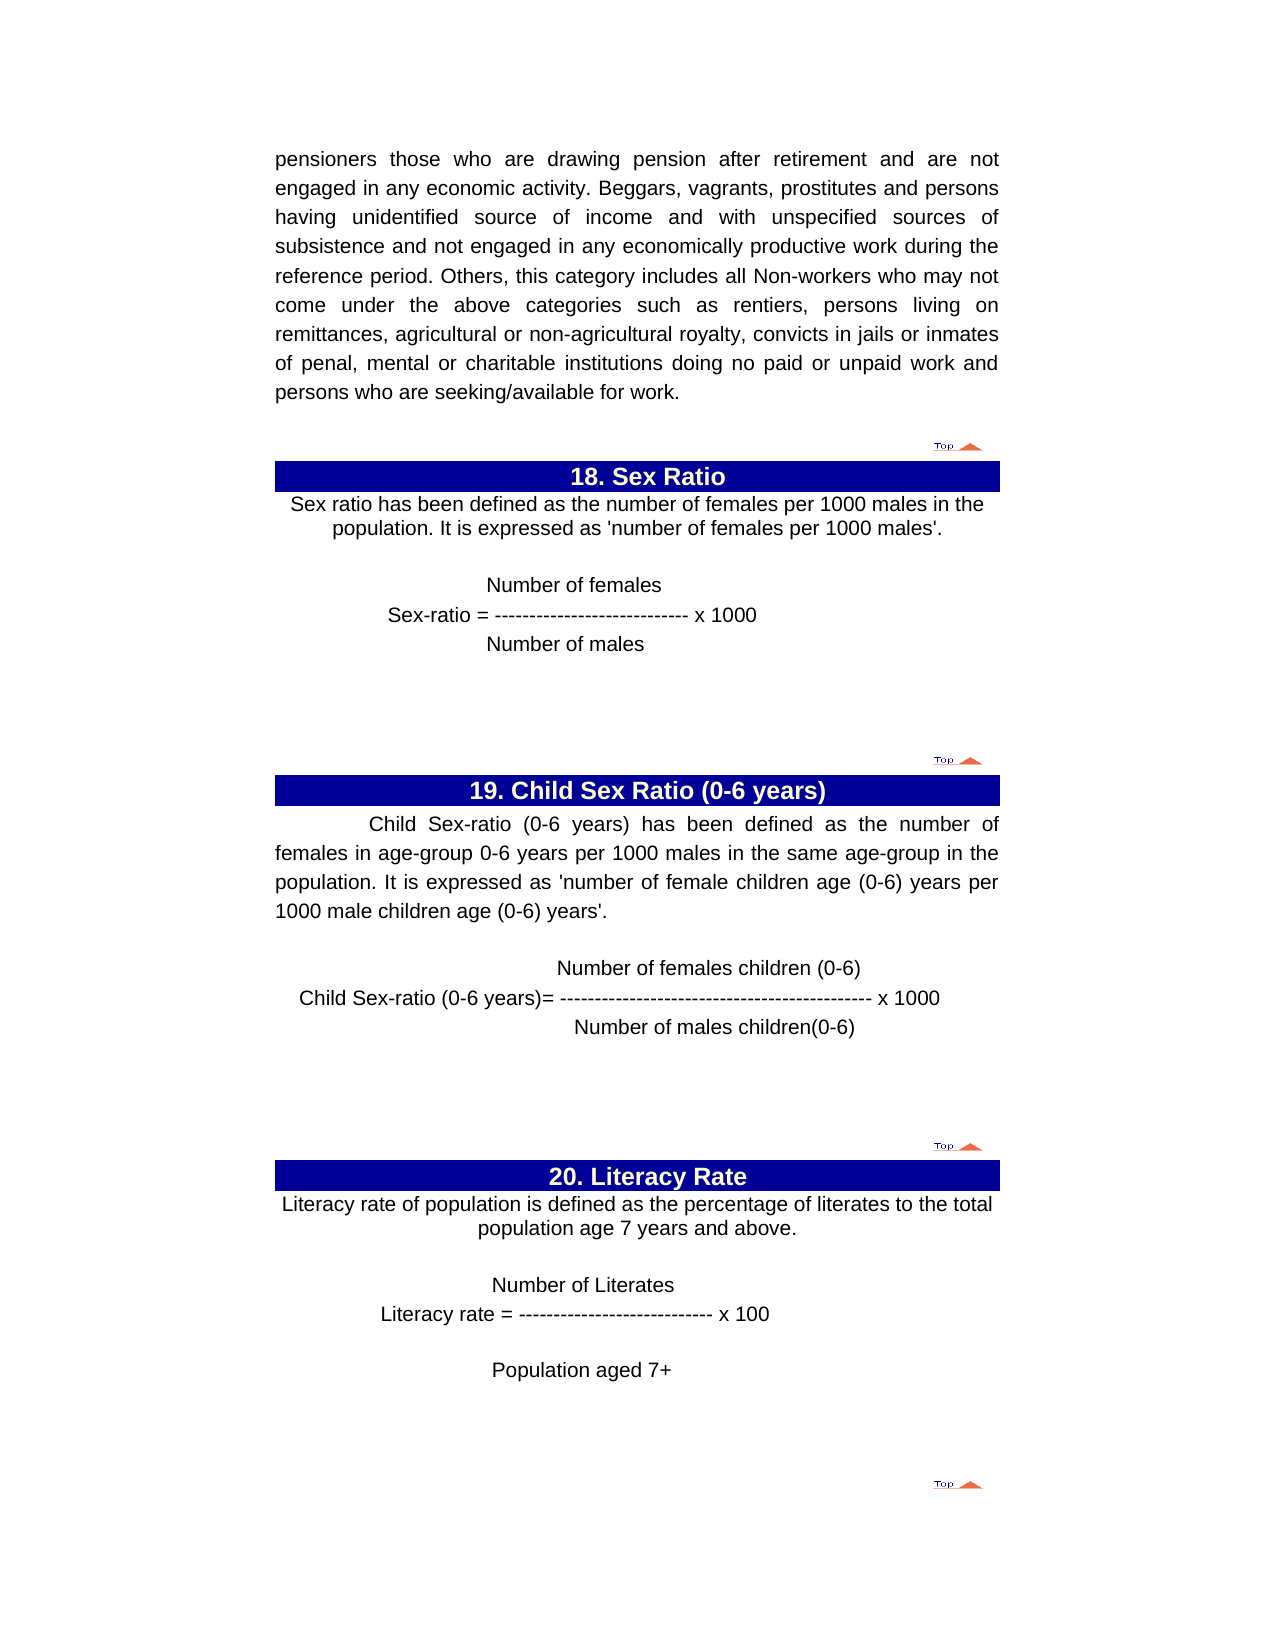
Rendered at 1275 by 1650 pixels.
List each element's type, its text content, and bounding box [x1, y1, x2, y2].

table_cell [275, 1132, 1000, 1160]
picture [930, 1479, 984, 1490]
picture [930, 756, 984, 766]
table_header [297, 952, 445, 984]
table_header Number of Literates [490, 1269, 896, 1300]
table_header Number of females [485, 569, 889, 601]
table_cell [386, 628, 484, 660]
table_cell [379, 1328, 490, 1384]
table_cell Sex ratio has been defined as the number of females per 1000 males in the population. It is expressed as 'number of females per 1000 males'. [275, 492, 1000, 718]
table_cell [275, 1470, 1000, 1498]
picture [930, 442, 984, 452]
table_header Number of females children (0-6) [445, 952, 978, 984]
table_cell 18 [275, 1103, 1000, 1132]
table_header [379, 1269, 490, 1300]
table_cell Number of males [485, 628, 889, 660]
table_cell Literacy rate of population is defined as the percentage of literates to the total population age 7 years and above. [275, 1191, 1000, 1442]
table_header [386, 569, 484, 601]
table_cell Number of males children(0-6) [445, 1011, 978, 1043]
table_cell 17 [275, 718, 1000, 747]
table_cell [275, 433, 1000, 461]
table_cell [297, 1011, 445, 1043]
table_cell Child Sex-ratio (0-6 years) has been defined as the number of females in age-group 0-6 years per 1000 males in the same age-group in the population. It is expressed as 'number of female children age (0-6) years per 1000 male children age (0-6) years'. [275, 806, 1000, 1103]
table_cell 16 [275, 404, 1000, 433]
table_cell [275, 747, 1000, 775]
table_cell Literacy rate = ---------------------------- x 100 [379, 1300, 896, 1327]
table_cell 19 [275, 1442, 1000, 1470]
table_cell pensioners those who are drawing pension after retirement and are not engaged in any economic activity. Beggars, vagrants, prostitutes and persons having unidentified source of income and with unspecified sources of subsistence and not engaged in any economically productive work during the reference period. Others, this category includes all Non-workers who may not come under the above categories such as rentiers, persons living on remittances, agricultural or non-agricultural royalty, convicts in jails or inmates of penal, mental or charitable institutions doing no paid or unpaid work and persons who are seeking/available for work. [275, 113, 1000, 404]
picture [930, 1141, 984, 1152]
table_cell Child Sex-ratio (0-6 years)= --------------------------------------------- x 1000 [297, 984, 978, 1011]
table_cell 18. Sex Ratio [275, 461, 1000, 492]
table_cell 20. Literacy Rate [275, 1160, 1000, 1191]
table_cell 19. Child Sex Ratio (0-6 years) [275, 775, 1000, 806]
table_cell Sex-ratio = ---------------------------- x 1000 [386, 601, 889, 628]
table_cell Population aged 7+ [490, 1328, 896, 1384]
